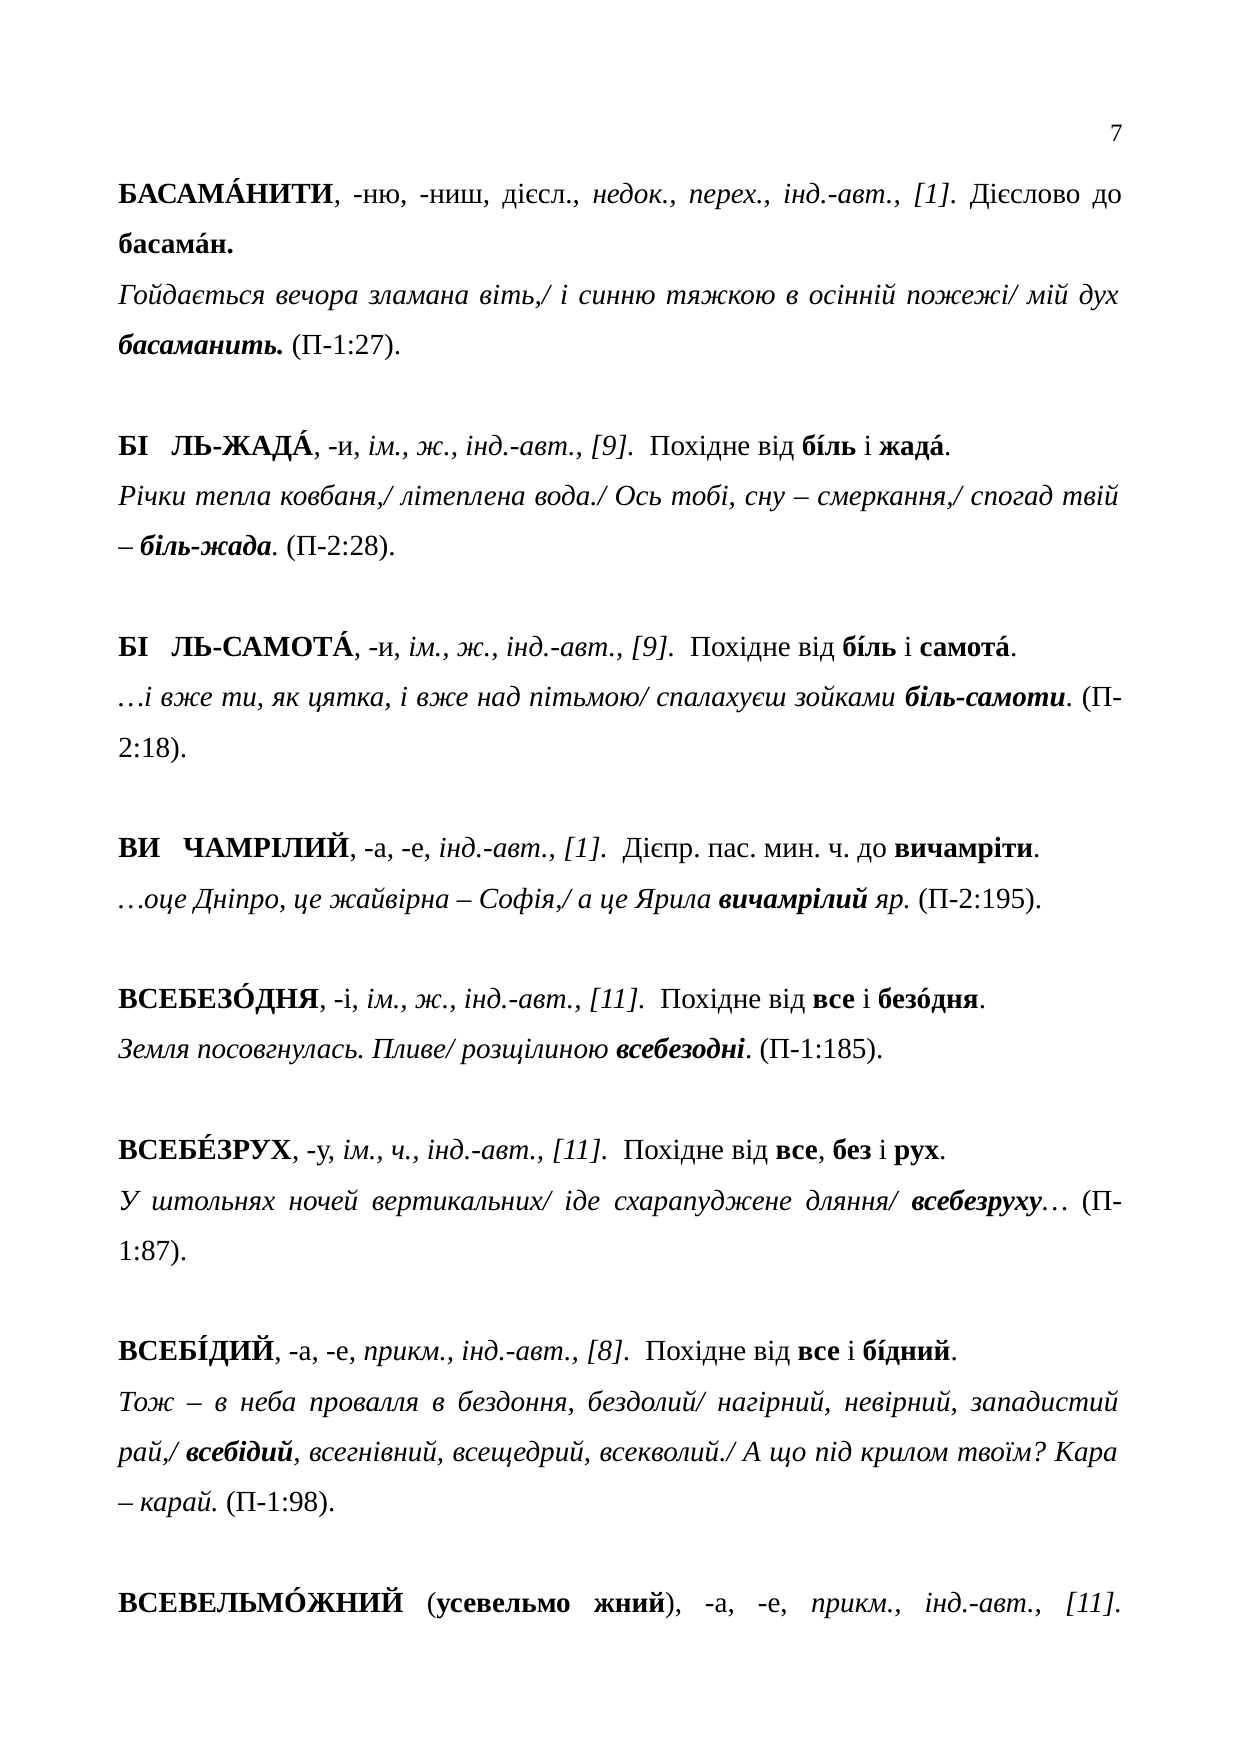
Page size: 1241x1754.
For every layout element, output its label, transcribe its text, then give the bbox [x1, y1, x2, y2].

subtitle Гойдається вечора зламана віть,/ і синню тяжкою в осінній пожежі/ мій дух басаманить. (П-1:27). [118, 277, 1122, 361]
subtitle …і вже ти, як цятка, і вже над пітьмою/ спалахуєш зойками біль-самоти. (П-2:18). [118, 679, 1122, 763]
subtitle Біль-самотá, -и, ім., ж., інд.-авт., [9]. Похідне від бíль і самотá. [118, 629, 1122, 663]
subtitle Річки тепла ковбаня,/ літеплена вода./ Ось тобі, сну – смеркання,/ спогад твій – біль-жада. (П-2:28). [118, 478, 1122, 562]
subtitle Всебéзрух, -у, ім., ч., інд.-авт., [11]. Похідне від все, без і рух. [118, 1132, 1122, 1166]
subtitle Всевельмóжний (усевельможний), -а, -е, прикм., інд.-авт., [11]. [118, 1585, 1122, 1619]
subtitle Всебíдий, -а, -е, прикм., інд.-авт., [8]. Похідне від все і бíдний. [118, 1333, 1122, 1367]
subtitle Вичамрілий, -а, -е, інд.-авт., [1]. Дієпр. пас. мин. ч. до вичамріти. [118, 830, 1122, 864]
subtitle Басамáнити, -ню, -ниш, дієсл., недок., перех., інд.-авт., [1]. Дієслово до басамáн. [118, 176, 1122, 260]
subtitle Всебезóдня, -і, ім., ж., інд.-авт., [11]. Похідне від все і безóдня. [118, 981, 1122, 1015]
subtitle …оце Дніпро, це жайвірна – Софія,/ а це Ярила вичамрілий яр. (П-2:195). [118, 881, 1122, 914]
subtitle Тож – в неба провалля в бездоння, бездолий/ нагірний, невірний, западистий рай,/ всебідий, всегнівний, всещедрий, всекволий./ А що під крилом твоїм? Кара – карай. (П-1:98). [118, 1384, 1122, 1518]
subtitle У штольнях ночей вертикальних/ іде схарапуджене дляння/ всебезруху… (П-1:87). [118, 1183, 1122, 1266]
subtitle Біль-жадá, -и, ім., ж., інд.-авт., [9]. Похідне від бíль і жадá. [118, 428, 1122, 461]
subtitle Земля посовгнулась. Пливе/ розщілиною всебезодні. (П-1:185). [118, 1032, 1122, 1065]
